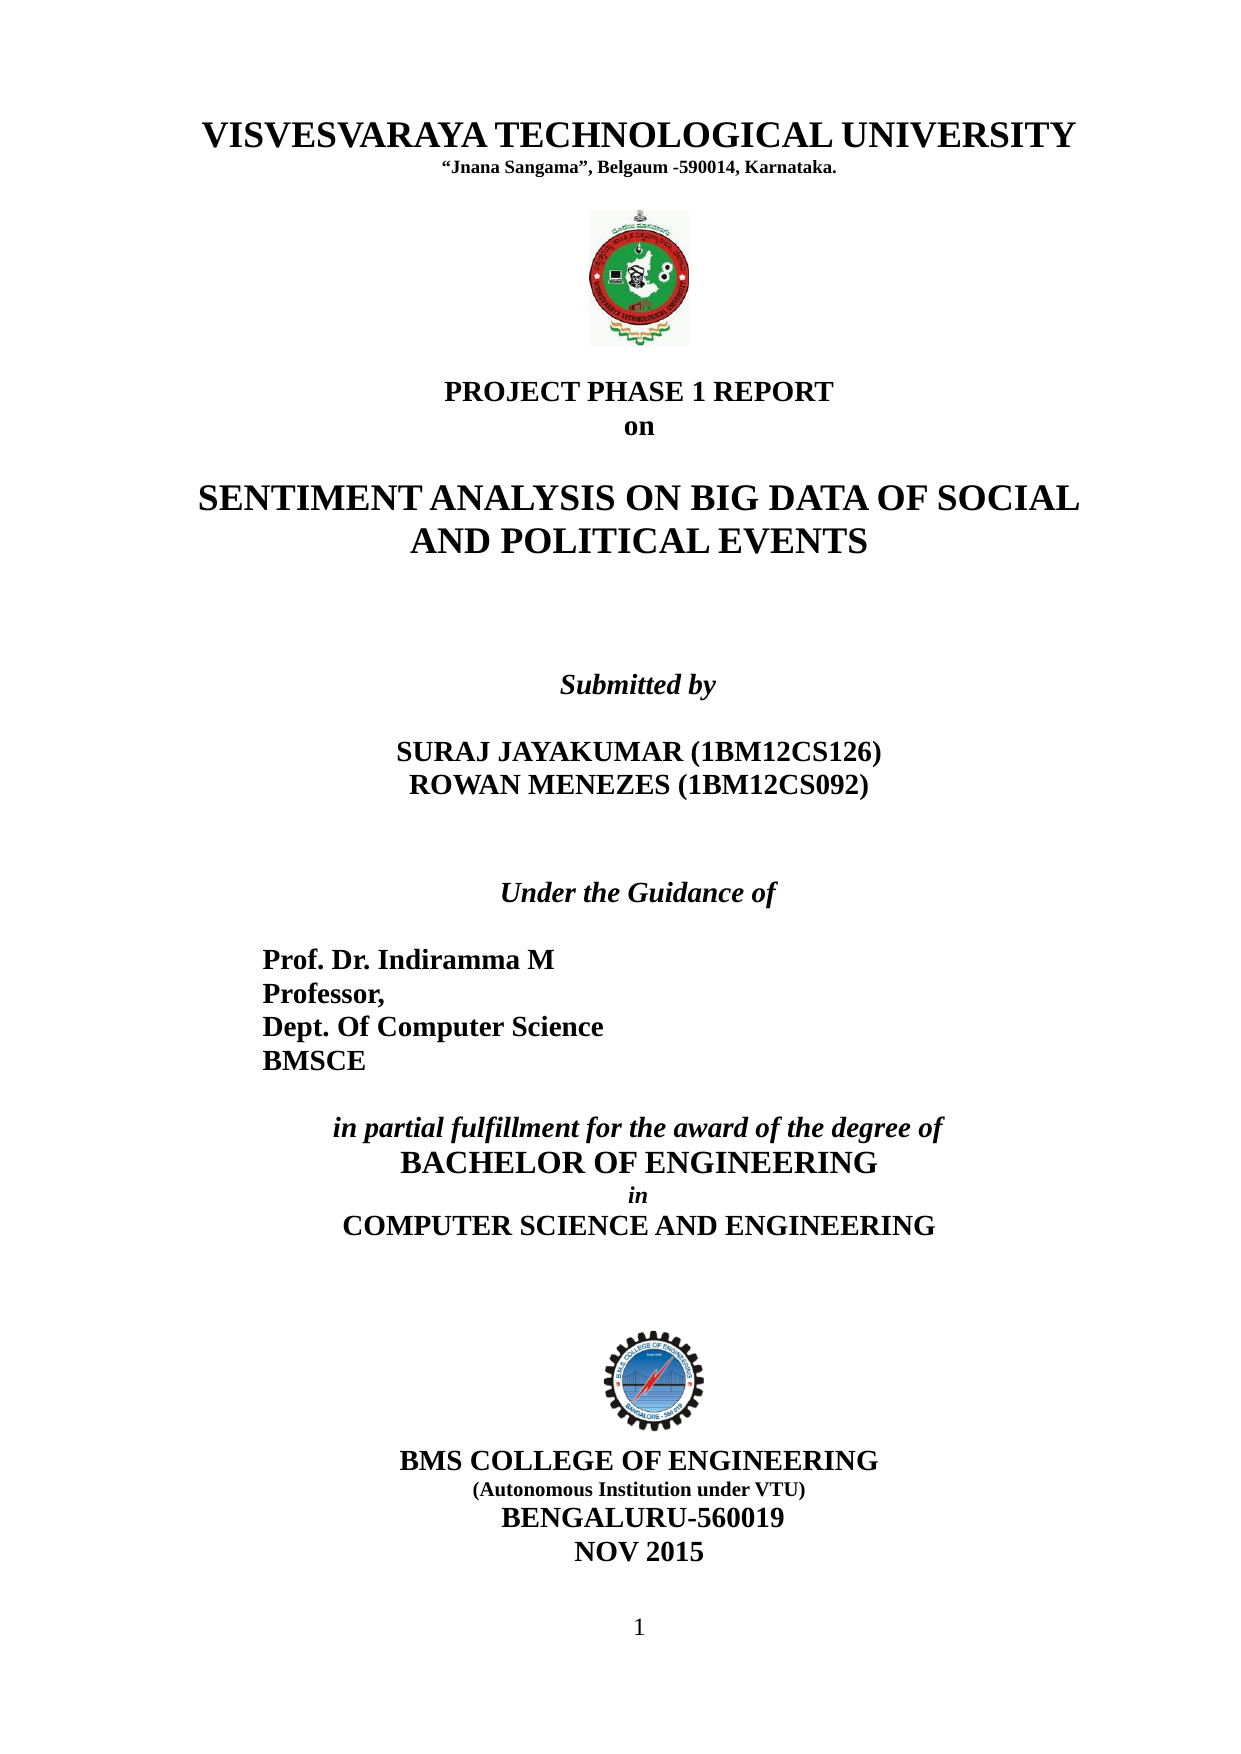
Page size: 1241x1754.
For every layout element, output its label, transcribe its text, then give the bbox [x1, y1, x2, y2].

text in [187, 1181, 1091, 1208]
picture [589, 210, 689, 346]
text BACHELOR OF ENGINEERING [187, 1143, 1091, 1181]
text PROJECT PHASE 1 REPORT [187, 374, 1091, 408]
text Submitted by [187, 667, 1091, 700]
table_header [712, 942, 1173, 1076]
text “Jnana Sangama”, Belgaum -590014, Karnataka. [187, 156, 1091, 177]
text (Autonomous Institution under VTU) [187, 1477, 1091, 1501]
text VISVESVARAYA TECHNOLOGICAL UNIVERSITY [187, 112, 1091, 156]
text BMS COLLEGE OF ENGINEERING [187, 1443, 1091, 1477]
text Under the Guidance of [187, 875, 1091, 909]
text COMPUTER SCIENCE AND ENGINEERING [187, 1208, 1091, 1242]
text SURAJ JAYAKUMAR (1BM12CS126) [187, 734, 1091, 767]
text in partial fulfillment for the award of the degree of [187, 1110, 1091, 1143]
text BENGALURU-560019 [187, 1501, 1091, 1534]
text on [187, 408, 1091, 442]
table_header Prof. Dr. Indiramma M Professor, Dept. Of Computer Science BMSCE [250, 942, 712, 1076]
text NOV 2015 [187, 1534, 1091, 1568]
text ROWAN MENEZES (1BM12CS092) [187, 767, 1091, 801]
text SENTIMENT ANALYSIS ON BIG DATA OF SOCIAL AND POLITICAL EVENTS [187, 475, 1091, 561]
